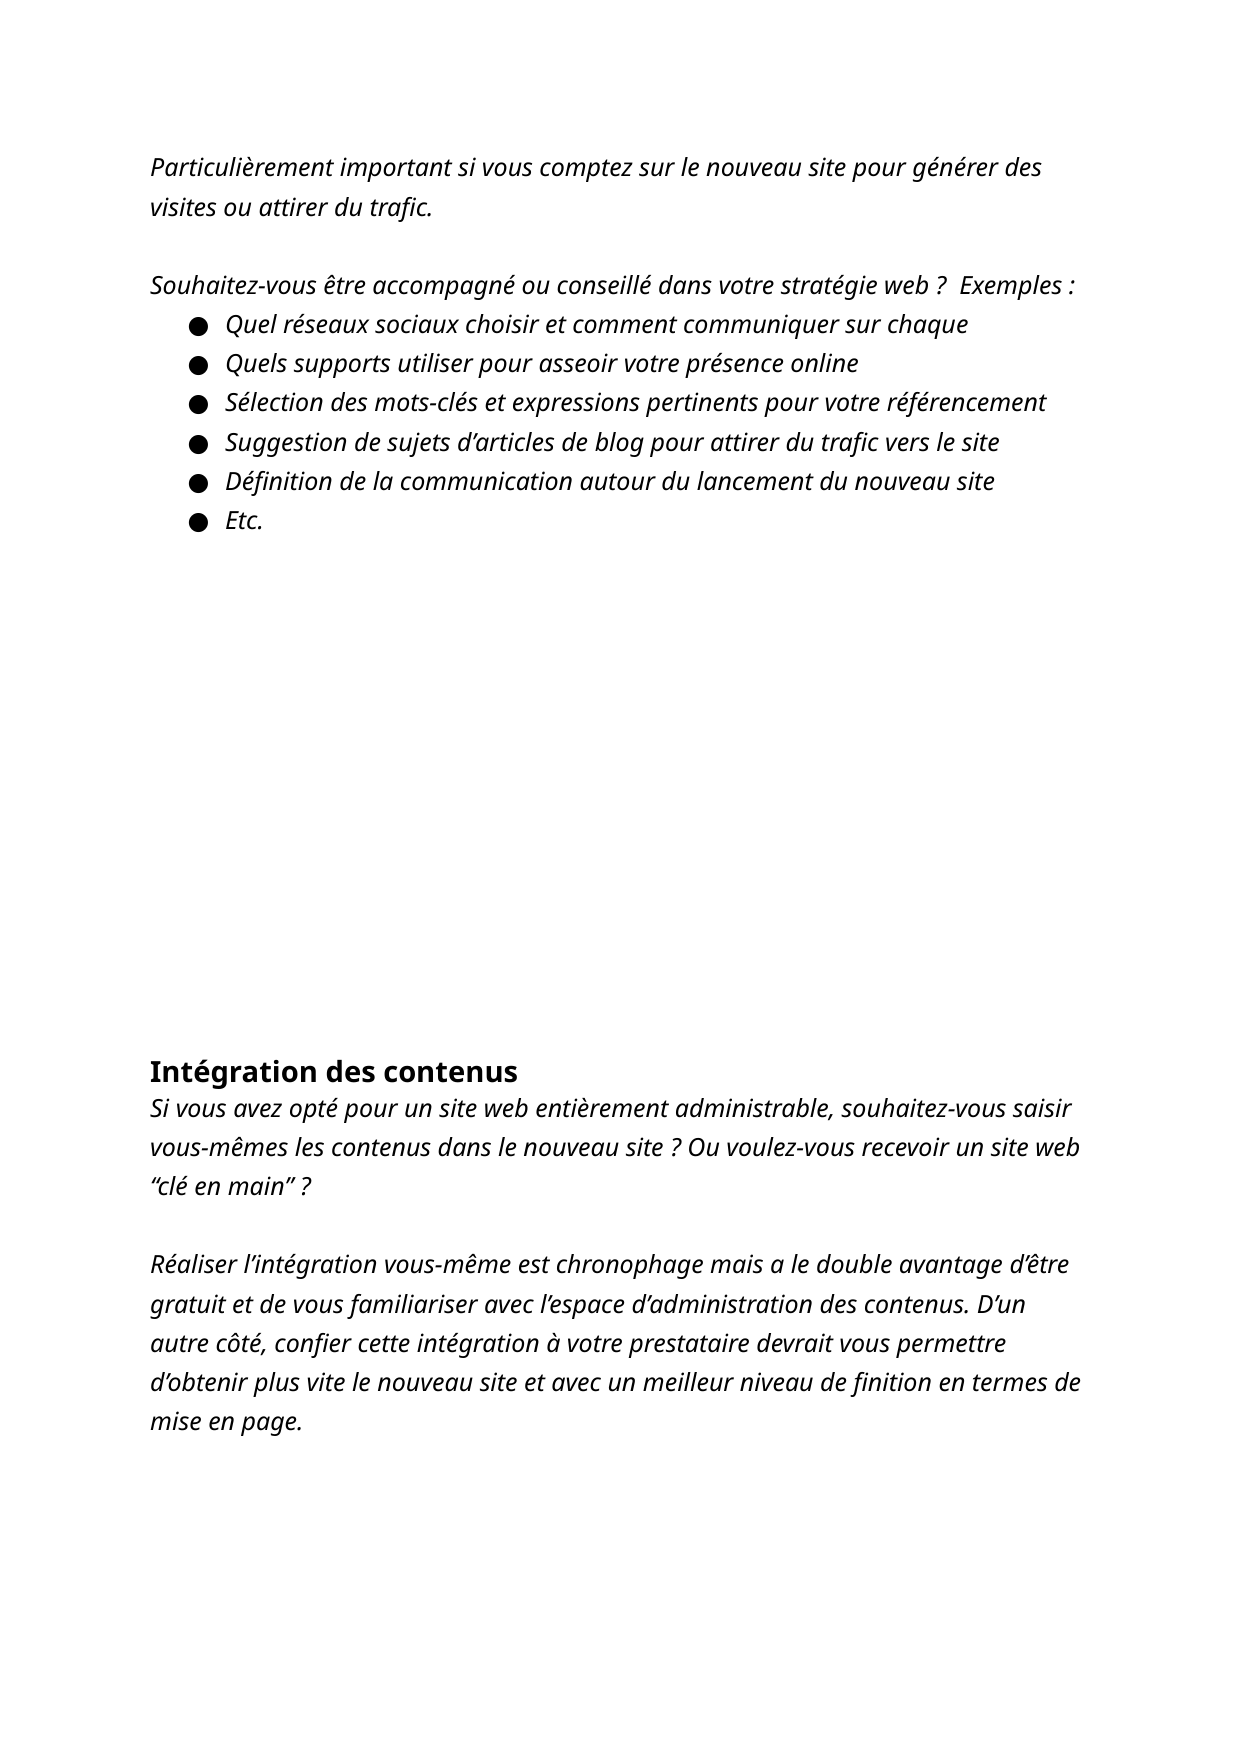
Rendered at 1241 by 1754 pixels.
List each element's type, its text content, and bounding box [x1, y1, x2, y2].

list Sélection des mots-clés et expressions pertinents pour votre référencement [187, 385, 1090, 419]
list Quel réseaux sociaux choisir et comment communiquer sur chaque [187, 307, 1090, 341]
subtitle Intégration des contenus [150, 1051, 1090, 1091]
text Si vous avez opté pour un site web entièrement administrable, souhaitez-vous saisir vous-mêmes les contenus dans le nouveau site ? Ou voulez-vous recevoir un site web “clé en main” ? [150, 1091, 1090, 1203]
list Etc. [187, 502, 1090, 537]
text Particulièrement important si vous comptez sur le nouveau site pour générer des visites ou attirer du trafic. [150, 150, 1090, 223]
list Quels supports utiliser pour asseoir votre présence online [187, 346, 1090, 380]
text Réaliser l’intégration vous-même est chronophage mais a le double avantage d’être gratuit et de vous familiariser avec l’espace d’administration des contenus. D’un autre côté, confier cette intégration à votre prestataire devrait vous permettre d’obtenir plus vite le nouveau site et avec un meilleur niveau de finition en termes de mise en page. [150, 1247, 1090, 1438]
list Définition de la communication autour du lancement du nouveau site [187, 463, 1090, 497]
text Souhaitez-vous être accompagné ou conseillé dans votre stratégie web ? Exemples : [150, 267, 1090, 302]
list Suggestion de sujets d’articles de blog pour attirer du trafic vers le site [187, 424, 1090, 458]
